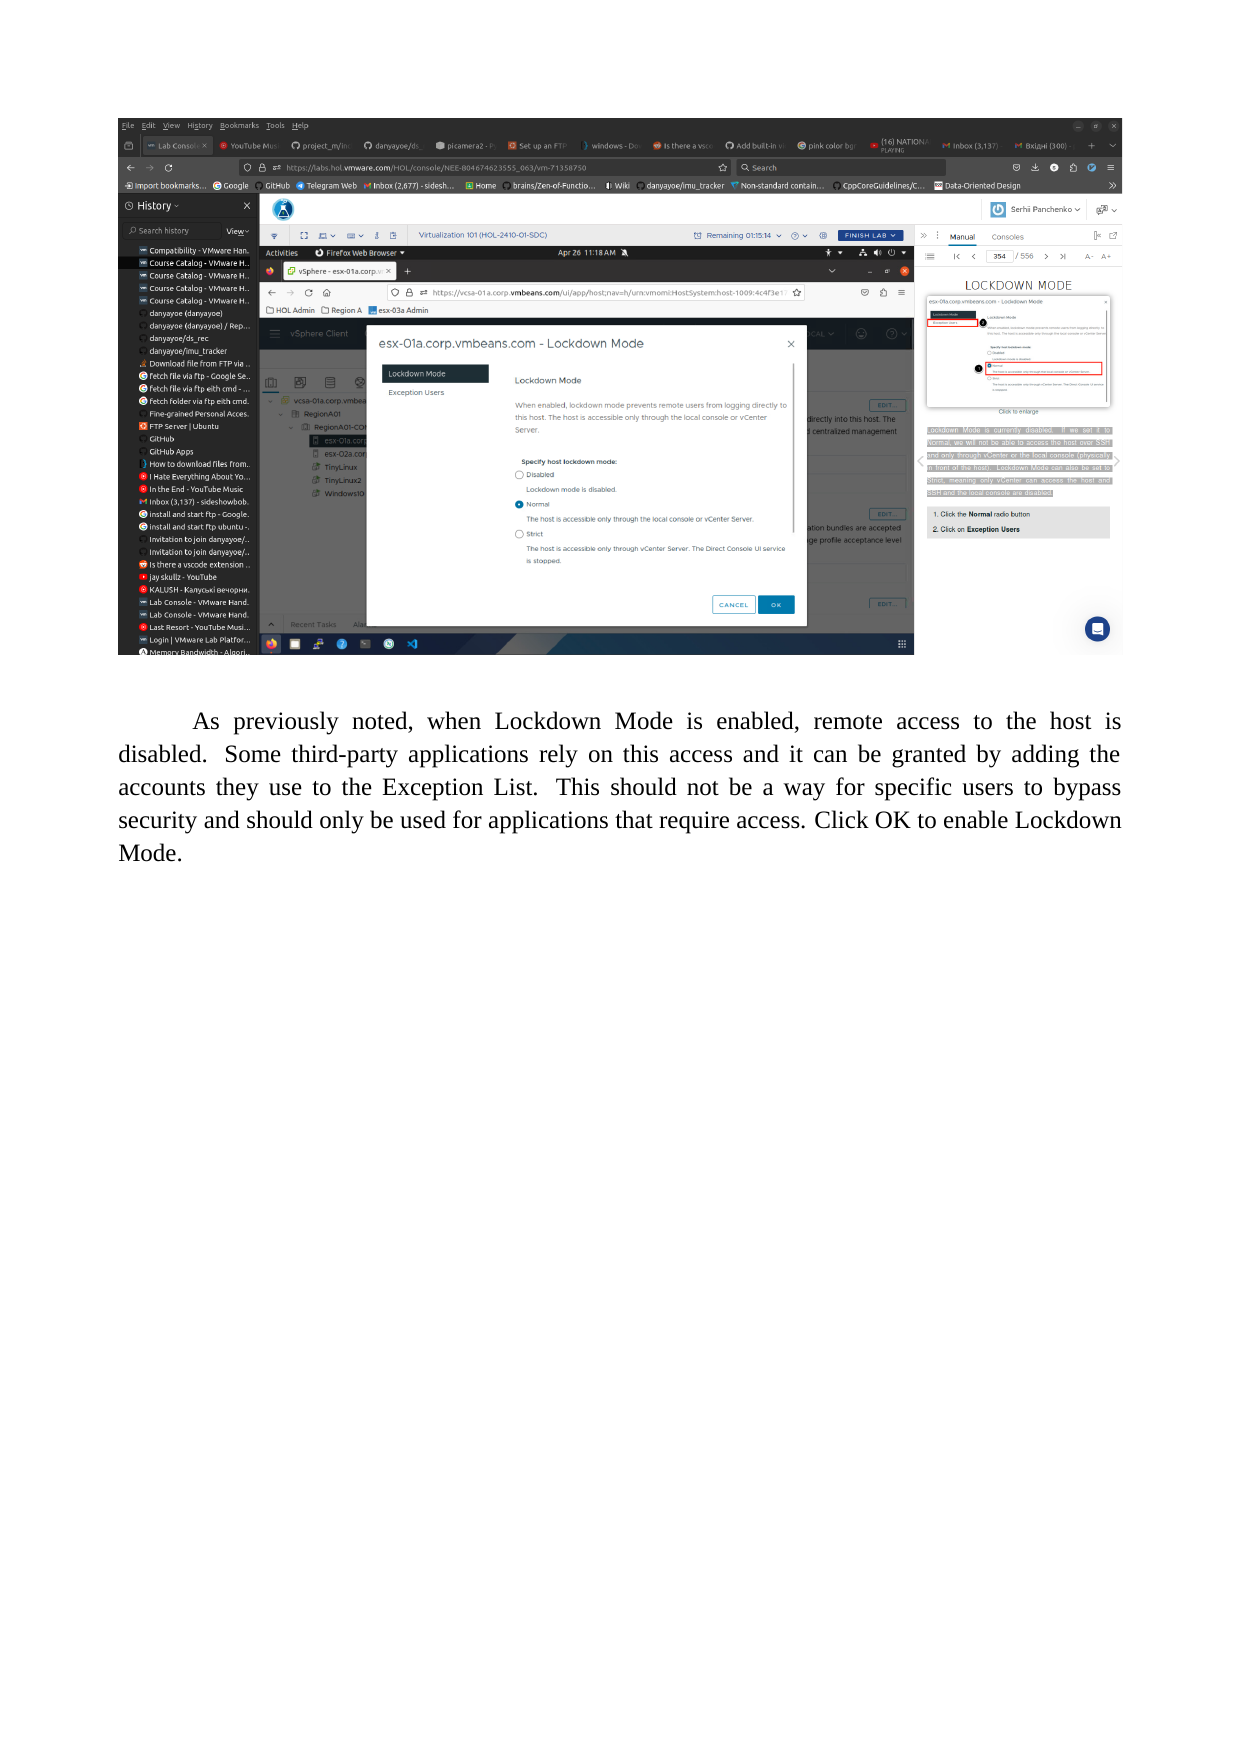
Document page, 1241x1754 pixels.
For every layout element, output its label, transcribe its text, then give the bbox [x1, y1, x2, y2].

picture [118, 118, 1123, 655]
text As previously noted, when Lockdown Mode is enabled, remote access to the host is disabled. Some third-party applications rely on this access and it can be granted by adding the accounts they use to the Exception List. This should not be a way for specific users to bypass security and should only be used for applications that require access. Click OK to enable Lockdown Mode. [118, 706, 1122, 867]
